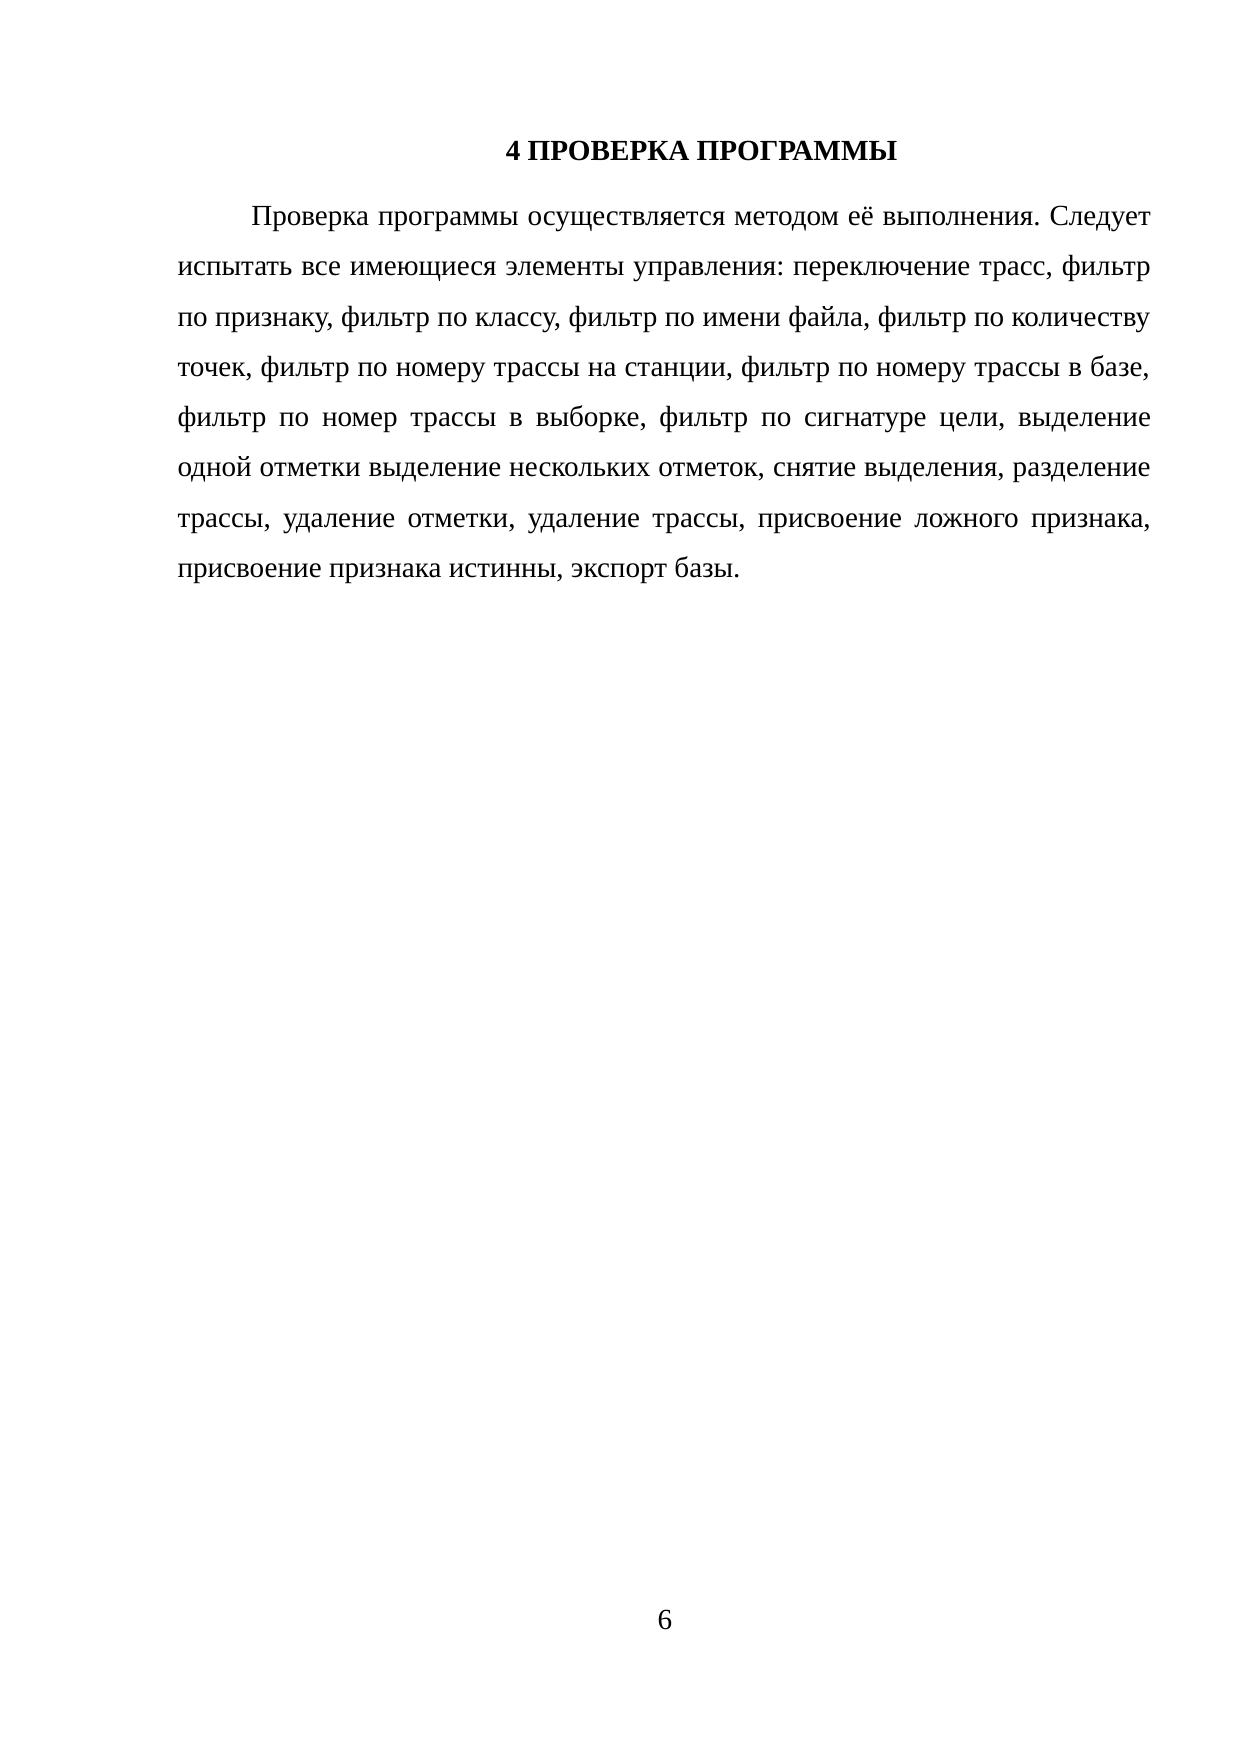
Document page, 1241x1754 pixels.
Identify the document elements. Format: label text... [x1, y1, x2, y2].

text Проверка программы осуществляется методом её выполнения. Следует испытать все имеющиеся элементы управления: переключение трасс, фильтр по признаку, фильтр по классу, фильтр по имени файла, фильтр по количеству точек, фильтр по номеру трассы на станции, фильтр по номеру трассы в базе, фильтр по номер трассы в выборке, фильтр по сигнатуре цели, выделение одной отметки выделение нескольких отметок, снятие выделения, разделение трассы, удаление отметки, удаление трассы, присвоение ложного признака, присвоение признака истинны, экспорт базы. [177, 198, 1152, 584]
subtitle Проверка программы [251, 133, 1152, 166]
